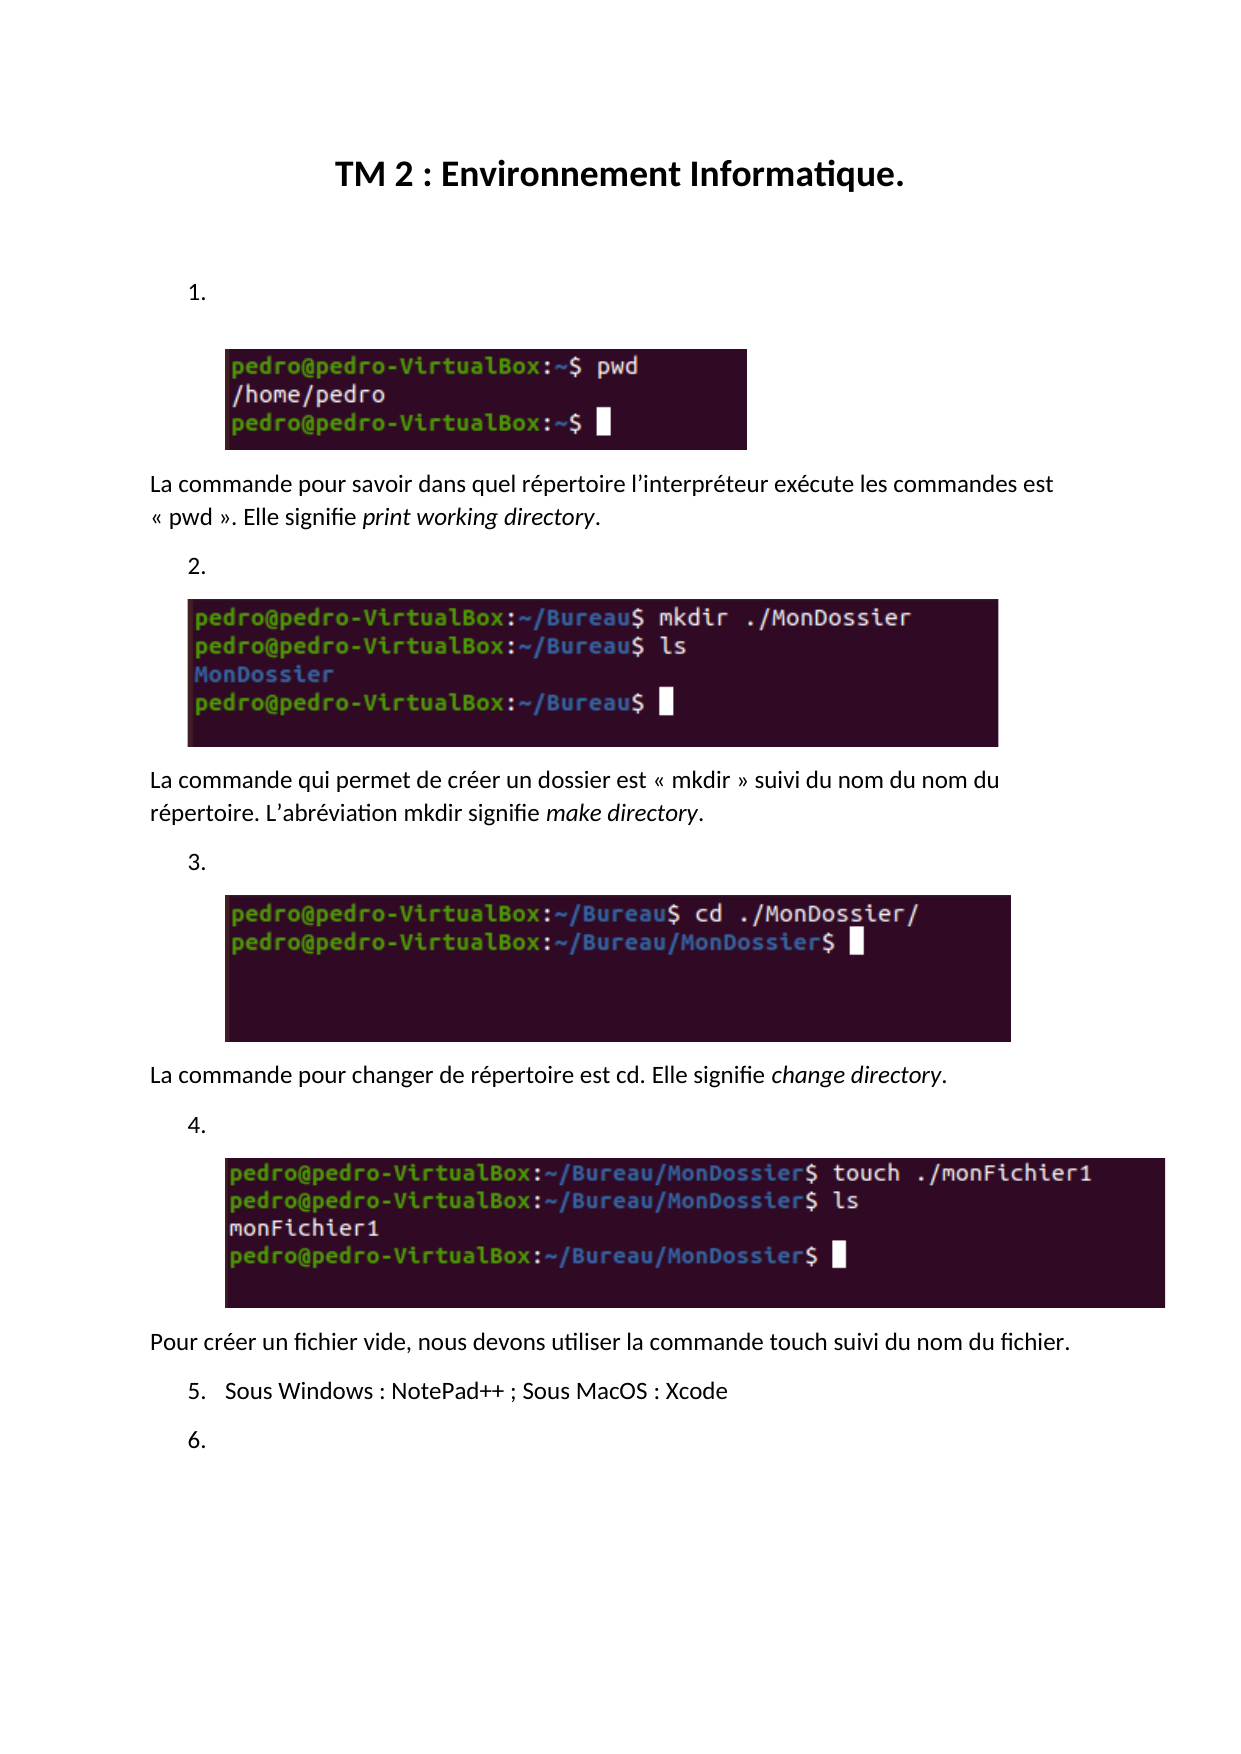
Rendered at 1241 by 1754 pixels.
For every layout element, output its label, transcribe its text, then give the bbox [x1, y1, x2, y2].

text TM 2 : Environnement Informatique. [150, 150, 1090, 196]
text Pour créer un fichier vide, nous devons utiliser la commande touch suivi du nom du fichier. [150, 1326, 1090, 1356]
list Sous Windows : NotePad++ ; Sous MacOS : Xcode [187, 1375, 1090, 1406]
text La commande pour changer de répertoire est cd. Elle signifie change directory. [150, 1060, 1090, 1090]
text La commande pour savoir dans quel répertoire l’interpréteur exécute les commandes est « pwd ». Elle signifie print working directory. [150, 468, 1090, 531]
text La commande qui permet de créer un dossier est « mkdir » suivi du nom du nom du répertoire. L’abréviation mkdir signifie make directory. [150, 765, 1090, 828]
